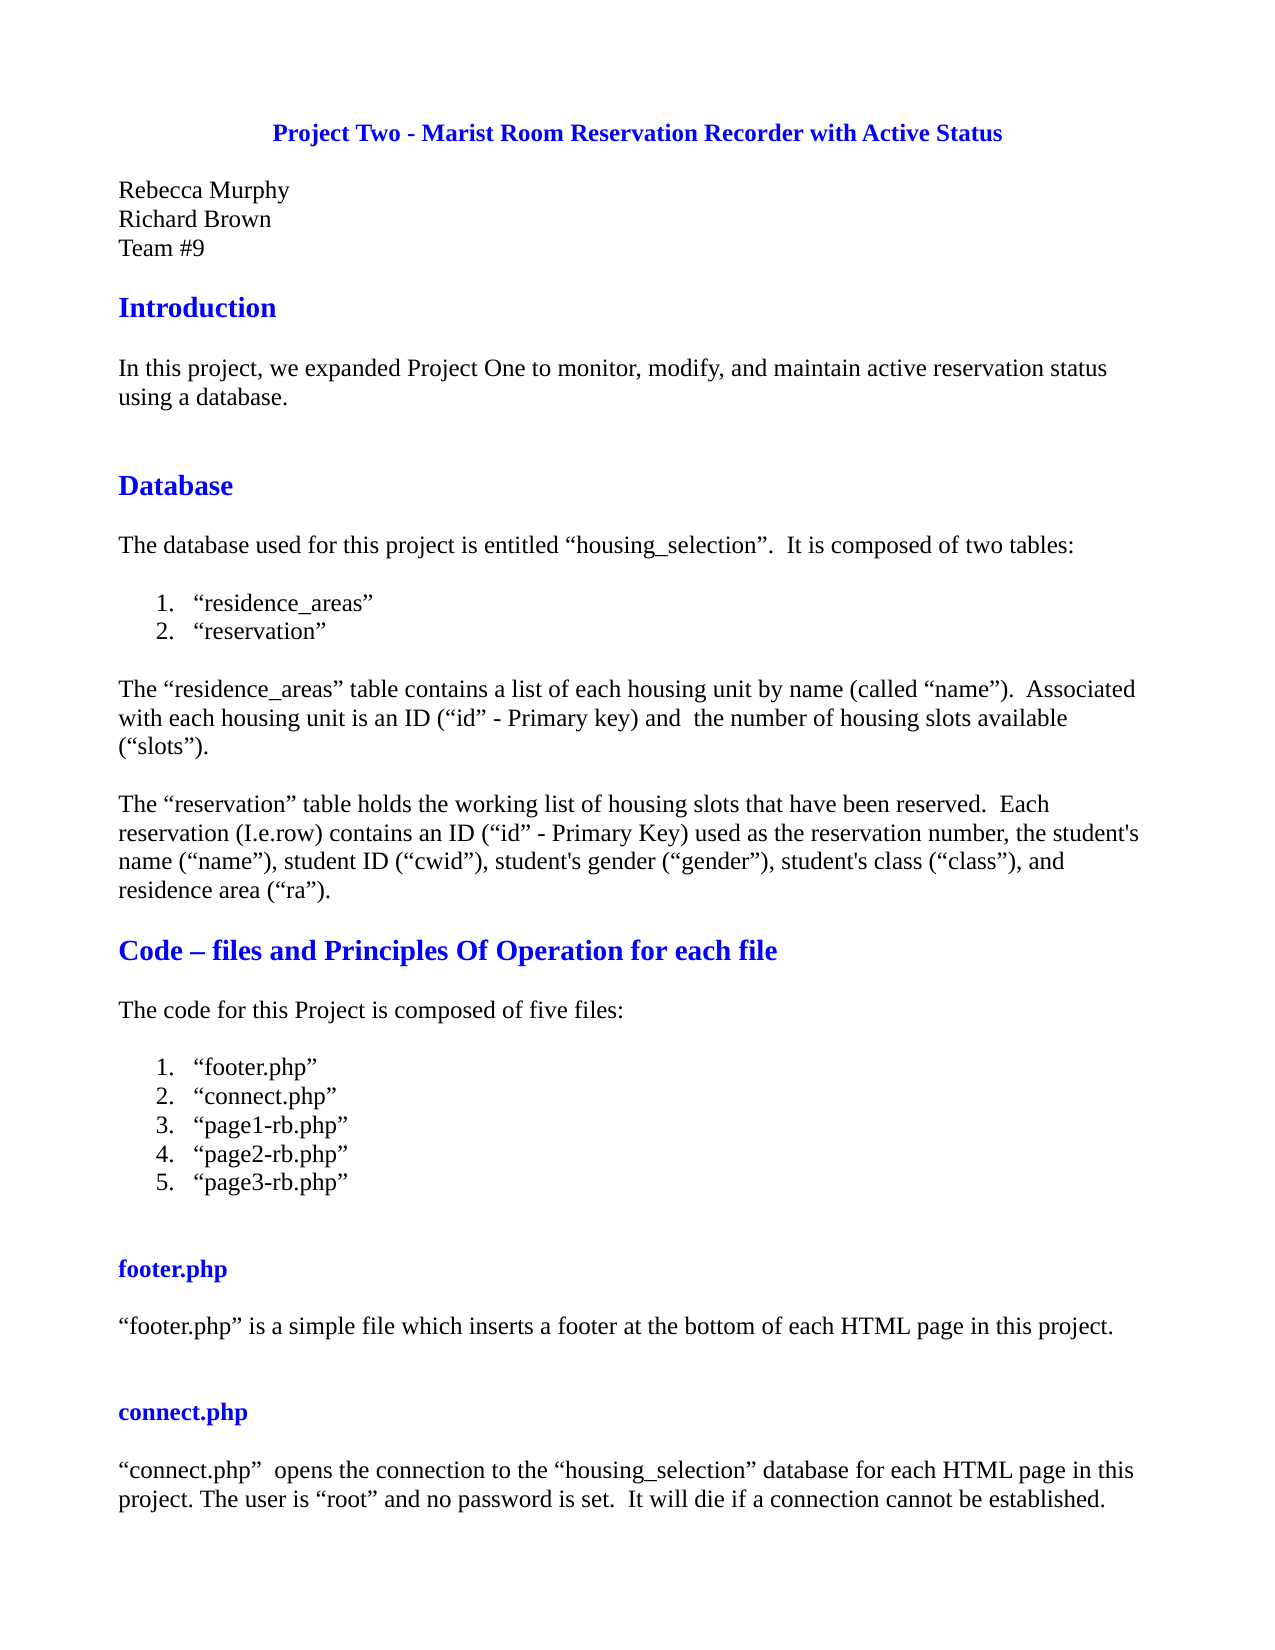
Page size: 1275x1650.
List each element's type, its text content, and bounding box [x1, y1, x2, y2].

list “page1-rb.php” [156, 1110, 1157, 1139]
text In this project, we expanded Project One to monitor, modify, and maintain active reservation status using a database. [118, 353, 1157, 410]
list “residence_areas” [156, 588, 1157, 616]
text Project Two - Marist Room Reservation Recorder with Active Status [118, 118, 1157, 147]
list “page2-rb.php” [156, 1139, 1157, 1167]
text Rebecca Murphy [118, 176, 1157, 204]
text “connect.php” opens the connection to the “housing_selection” database for each HTML page in this project. The user is “root” and no password is set. It will die if a connection cannot be established. [118, 1455, 1157, 1512]
list “reservation” [156, 616, 1157, 645]
text Code – files and Principles Of Operation for each file [118, 933, 1157, 966]
text “footer.php” is a simple file which inserts a footer at the bottom of each HTML page in this project. [118, 1311, 1157, 1340]
text Richard Brown [118, 204, 1157, 233]
text The code for this Project is composed of five files: [118, 995, 1157, 1024]
list “page3-rb.php” [156, 1167, 1157, 1196]
text The “residence_areas” table contains a list of each housing unit by name (called “name”). Associated with each housing unit is an ID (“id” - Primary key) and the number of housing slots available (“slots”). [118, 674, 1157, 760]
text Team #9 [118, 233, 1157, 262]
text Database [118, 468, 1157, 501]
text footer.php [118, 1254, 1157, 1282]
text The “reservation” table holds the working list of housing slots that have been reserved. Each reservation (I.e.row) contains an ID (“id” - Primary Key) used as the reservation number, the student's name (“name”), student ID (“cwid”), student's gender (“gender”), student's class (“class”), and residence area (“ra”). [118, 789, 1157, 904]
text Introduction [118, 291, 1157, 324]
text connect.php [118, 1397, 1157, 1426]
text The database used for this project is entitled “housing_selection”. It is composed of two tables: [118, 530, 1157, 559]
list “connect.php” [156, 1081, 1157, 1110]
list “footer.php” [156, 1052, 1157, 1081]
